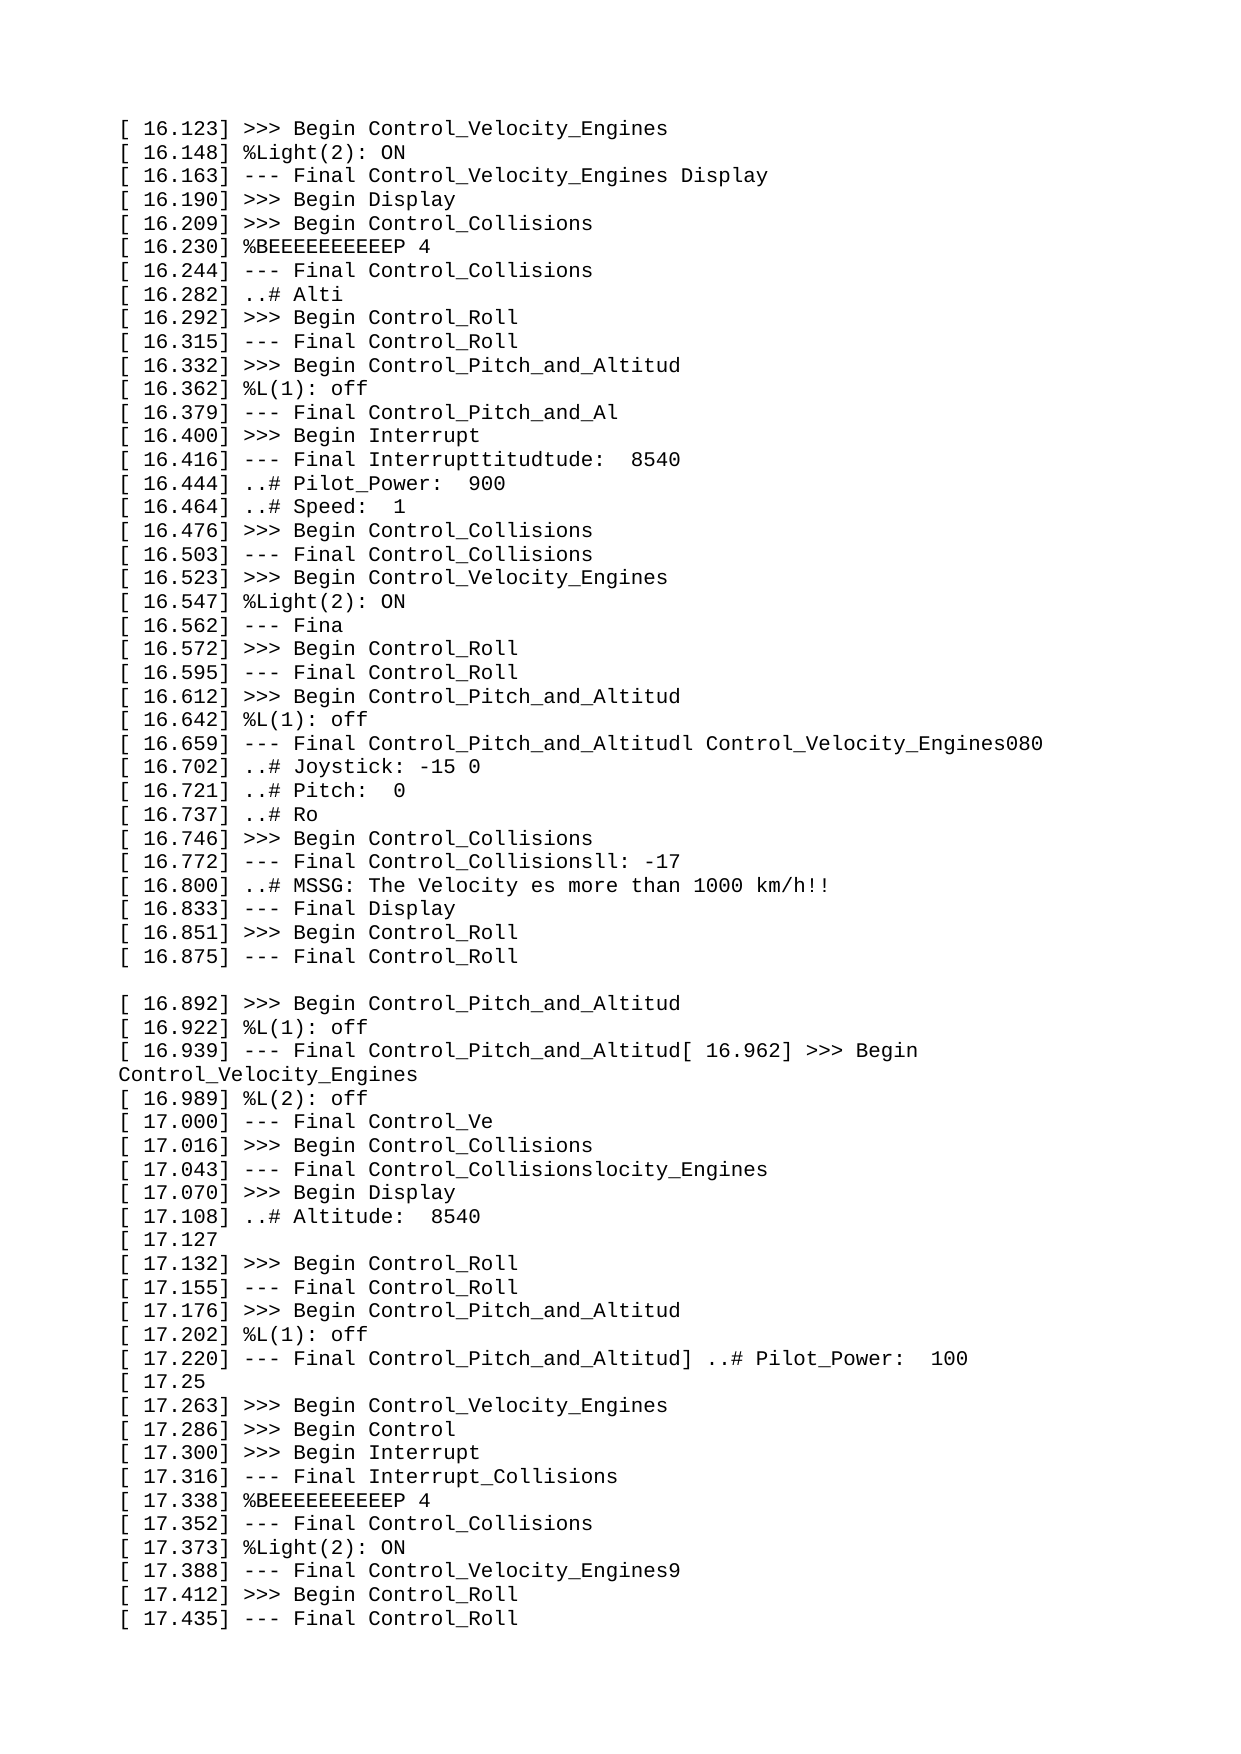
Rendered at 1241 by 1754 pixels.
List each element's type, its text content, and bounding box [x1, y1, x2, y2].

text [ 17.338] %BEEEEEEEEEEP 4 [118, 1489, 1122, 1513]
text [ 17.127 [118, 1229, 1122, 1253]
text [ 16.659] --- Final Control_Pitch_and_Altitudl Control_Velocity_Engines080 [118, 733, 1122, 757]
text [ 17.352] --- Final Control_Collisions [118, 1513, 1122, 1537]
text [ 16.737] ..# Ro [118, 804, 1122, 827]
text [ 16.315] --- Final Control_Roll [118, 331, 1122, 354]
text [ 16.282] ..# Alti [118, 284, 1122, 307]
text [ 16.772] --- Final Control_Collisionsll: -17 [118, 851, 1122, 875]
text [ 16.416] --- Final Interrupttitudtude: 8540 [118, 449, 1122, 473]
text [ 16.190] >>> Begin Display [118, 189, 1122, 213]
text [ 17.132] >>> Begin Control_Roll [118, 1253, 1122, 1277]
text [ 16.332] >>> Begin Control_Pitch_and_Altitud [118, 354, 1122, 378]
text [ 16.595] --- Final Control_Roll [118, 662, 1122, 686]
text [ 17.263] >>> Begin Control_Velocity_Engines [118, 1395, 1122, 1419]
text [ 17.016] >>> Begin Control_Collisions [118, 1135, 1122, 1158]
text [ 16.922] %L(1): off [118, 1017, 1122, 1040]
text [ 16.612] >>> Begin Control_Pitch_and_Altitud [118, 686, 1122, 709]
text [ 16.547] %Light(2): ON [118, 591, 1122, 615]
text [ 16.503] --- Final Control_Collisions [118, 544, 1122, 567]
text [ 16.642] %L(1): off [118, 709, 1122, 733]
text [ 17.108] ..# Altitude: 8540 [118, 1206, 1122, 1229]
text [ 16.746] >>> Begin Control_Collisions [118, 827, 1122, 851]
text [ 16.209] >>> Begin Control_Collisions [118, 213, 1122, 236]
text [ 16.875] --- Final Control_Roll [118, 946, 1122, 969]
text [ 16.851] >>> Begin Control_Roll [118, 922, 1122, 946]
text [ 16.702] ..# Joystick: -15 0 [118, 757, 1122, 780]
text [ 16.163] --- Final Control_Velocity_Engines Display [118, 165, 1122, 189]
text [ 16.721] ..# Pitch: 0 [118, 780, 1122, 804]
text [ 16.123] >>> Begin Control_Velocity_Engines [118, 118, 1122, 142]
text [ 17.155] --- Final Control_Roll [118, 1277, 1122, 1300]
text [ 17.176] >>> Begin Control_Pitch_and_Altitud [118, 1300, 1122, 1324]
text [ 16.562] --- Fina [118, 615, 1122, 638]
text [ 16.444] ..# Pilot_Power: 900 [118, 473, 1122, 496]
text [ 16.800] ..# MSSG: The Velocity es more than 1000 km/h!! [118, 875, 1122, 898]
text [ 17.000] --- Final Control_Ve [118, 1111, 1122, 1135]
text [ 16.989] %L(2): off [118, 1088, 1122, 1111]
text [ 16.833] --- Final Display [118, 898, 1122, 922]
text [ 17.412] >>> Begin Control_Roll [118, 1584, 1122, 1608]
text [ 16.244] --- Final Control_Collisions [118, 260, 1122, 284]
text [ 17.388] --- Final Control_Velocity_Engines9 [118, 1561, 1122, 1584]
text [ 16.362] %L(1): off [118, 378, 1122, 402]
text [ 16.400] >>> Begin Interrupt [118, 426, 1122, 449]
text [ 16.464] ..# Speed: 1 [118, 496, 1122, 520]
text [ 17.220] --- Final Control_Pitch_and_Altitud] ..# Pilot_Power: 100 [118, 1348, 1122, 1371]
text [ 17.202] %L(1): off [118, 1324, 1122, 1348]
text [ 16.572] >>> Begin Control_Roll [118, 638, 1122, 662]
text [ 16.379] --- Final Control_Pitch_and_Al [118, 402, 1122, 426]
text [ 17.070] >>> Begin Display [118, 1182, 1122, 1206]
text [ 16.292] >>> Begin Control_Roll [118, 307, 1122, 331]
text [ 17.435] --- Final Control_Roll [118, 1608, 1122, 1631]
text [ 16.523] >>> Begin Control_Velocity_Engines [118, 567, 1122, 591]
text [ 16.148] %Light(2): ON [118, 142, 1122, 165]
text [ 16.892] >>> Begin Control_Pitch_and_Altitud [118, 993, 1122, 1017]
text [ 17.25 [118, 1371, 1122, 1395]
text [ 17.373] %Light(2): ON [118, 1537, 1122, 1561]
text [ 16.230] %BEEEEEEEEEEP 4 [118, 236, 1122, 260]
text [ 17.286] >>> Begin Control [118, 1419, 1122, 1442]
text [ 16.476] >>> Begin Control_Collisions [118, 520, 1122, 544]
text [ 17.316] --- Final Interrupt_Collisions [118, 1466, 1122, 1489]
text [ 17.043] --- Final Control_Collisionslocity_Engines [118, 1158, 1122, 1182]
text [ 17.300] >>> Begin Interrupt [118, 1442, 1122, 1466]
text [ 16.939] --- Final Control_Pitch_and_Altitud[ 16.962] >>> Begin Control_Velocity_Engines [118, 1040, 1122, 1088]
